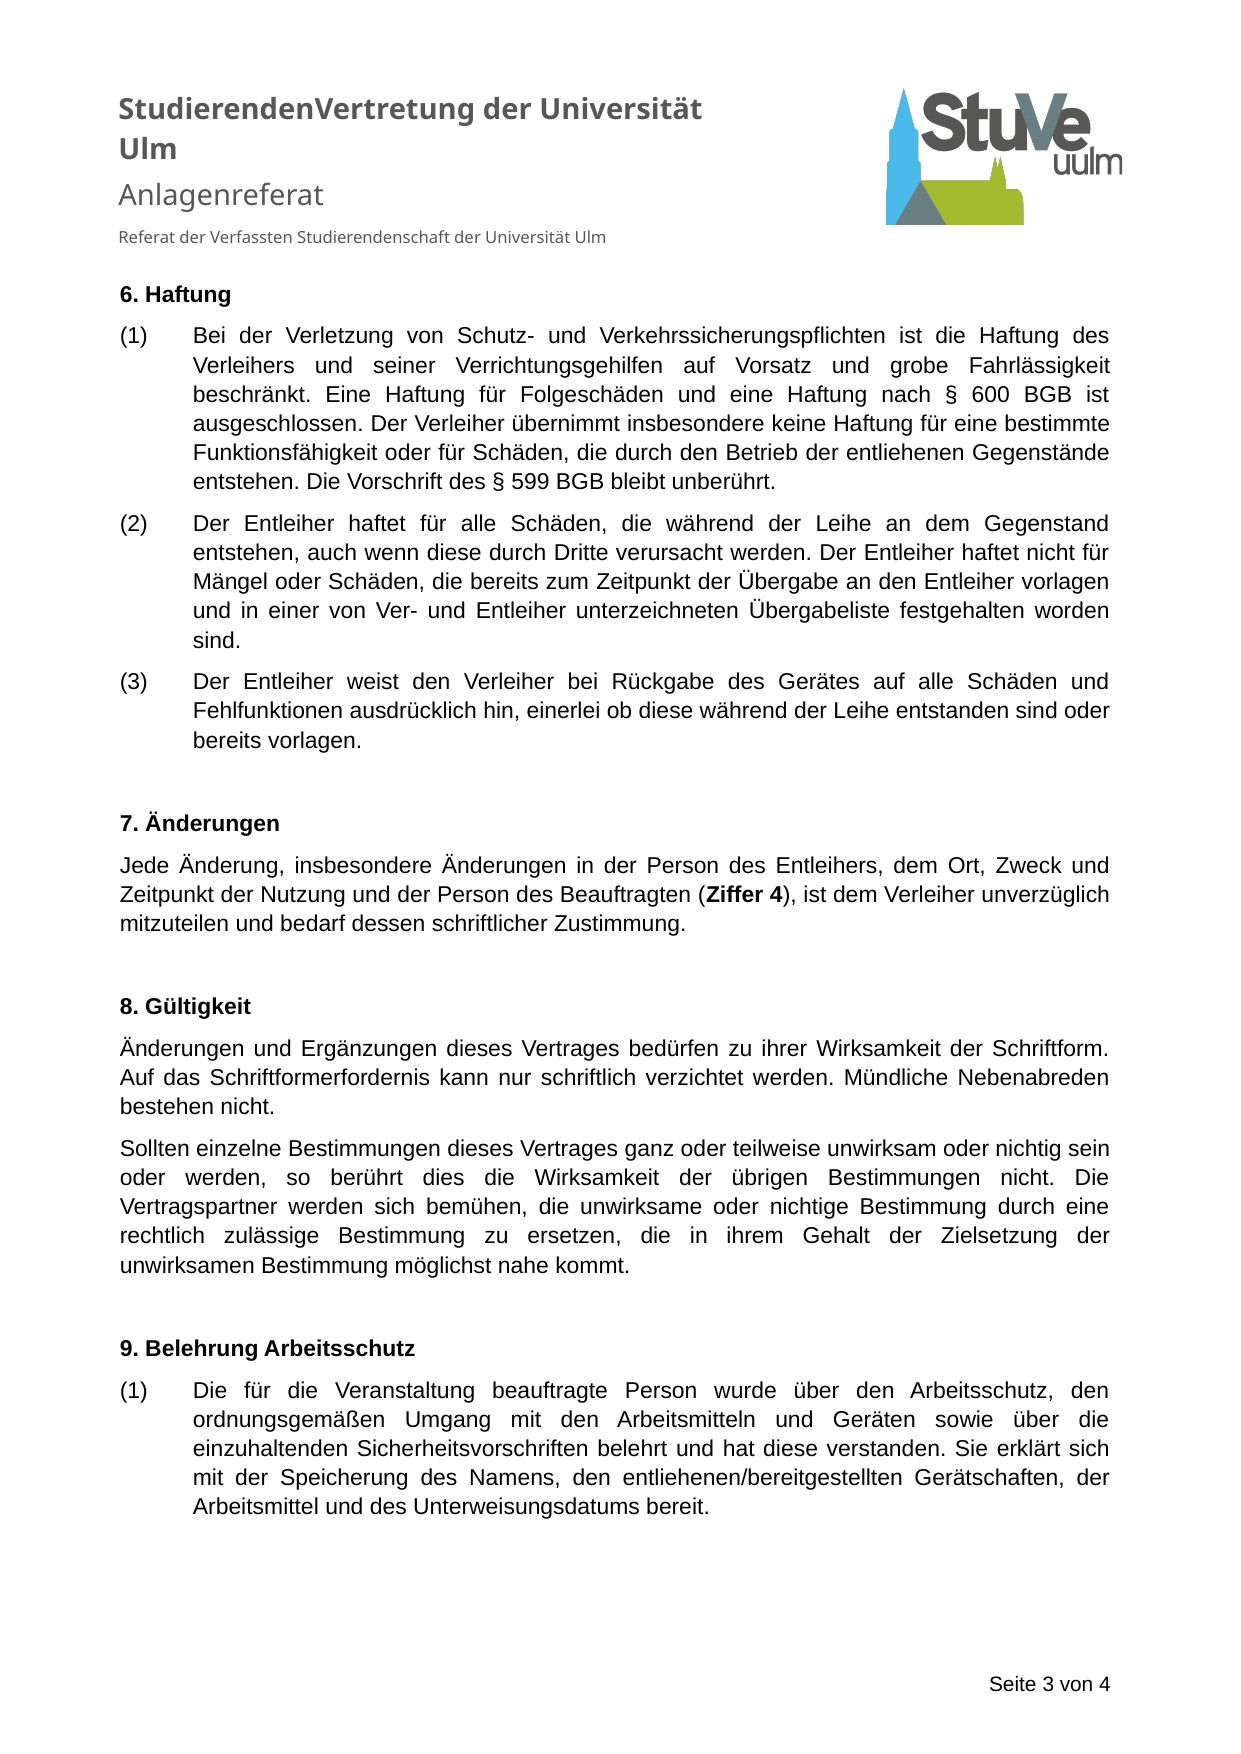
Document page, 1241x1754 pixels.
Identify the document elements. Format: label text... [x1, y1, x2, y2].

list Der Entleiher haftet für alle Schäden, die während der Leihe an dem Gegenstand entstehen, auch wenn diese durch Dritte verursacht werden. Der Entleiher haftet nicht für Mängel oder Schäden, die bereits zum Zeitpunkt der Übergabe an den Entleiher vorlagen und in einer von Ver- und Entleiher unterzeichneten Übergabeliste festgehalten worden sind. [119, 507, 1110, 653]
text Änderungen und Ergänzungen dieses Vertrages bedürfen zu ihrer Wirksamkeit der Schriftform. Auf das Schriftformerfordernis kann nur schriftlich verzichtet werden. Mündliche Nebenabreden bestehen nicht. [119, 1032, 1110, 1119]
subtitle 8. Gültigkeit [119, 990, 1110, 1019]
subtitle Jede Änderung, insbesondere Änderungen in der Person des Entleihers, dem Ort, Zweck und Zeitpunkt der Nutzung und der Person des Beauftragten (Ziffer 4), ist dem Verleiher unverzüglich mitzuteilen und bedarf dessen schriftlicher Zustimmung. [119, 849, 1110, 936]
text 9. Belehrung Arbeitsschutz [119, 1332, 1110, 1361]
list Der Entleiher weist den Verleiher bei Rückgabe des Gerätes auf alle Schäden und Fehlfunktionen ausdrücklich hin, einerlei ob diese während der Leihe entstanden sind oder bereits vorlagen. [119, 665, 1110, 753]
subtitle 7. Änderungen [119, 807, 1110, 836]
list Bei der Verletzung von Schutz- und Verkehrssicherungspflichten ist die Haftung des Verleihers und seiner Verrichtungsgehilfen auf Vorsatz und grobe Fahrlässigkeit beschränkt. Eine Haftung für Folgeschäden und eine Haftung nach § 600 BGB ist ausgeschlossen. Der Verleiher übernimmt insbesondere keine Haftung für eine bestimmte Funktionsfähigkeit oder für Schäden, die durch den Betrieb der entliehenen Gegenstände entstehen. Die Vorschrift des § 599 BGB bleibt unberührt. [119, 319, 1110, 494]
text (1) Die für die Veranstaltung beauftragte Person wurde über den Arbeitsschutz, den ordnungsgemäßen Umgang mit den Arbeitsmitteln und Geräten sowie über die einzuhaltenden Sicherheitsvorschriften belehrt und hat diese verstanden. Sie erklärt sich mit der Speicherung des Namens, den entliehenen/bereitgestellten Gerätschaften, der Arbeitsmittel und des Unterweisungsdatums bereit. [119, 1374, 1110, 1519]
picture [885, 88, 1123, 225]
subtitle 6. Haftung [119, 278, 1110, 307]
text Sollten einzelne Bestimmungen dieses Vertrages ganz oder teilweise unwirksam oder nichtig sein oder werden, so berührt dies die Wirksamkeit der übrigen Bestimmungen nicht. Die Vertragspartner werden sich bemühen, die unwirksame oder nichtige Bestimmung durch eine rechtlich zulässige Bestimmung zu ersetzen, die in ihrem Gehalt der Zielsetzung der unwirksamen Bestimmung möglichst nahe kommt. [119, 1132, 1110, 1278]
